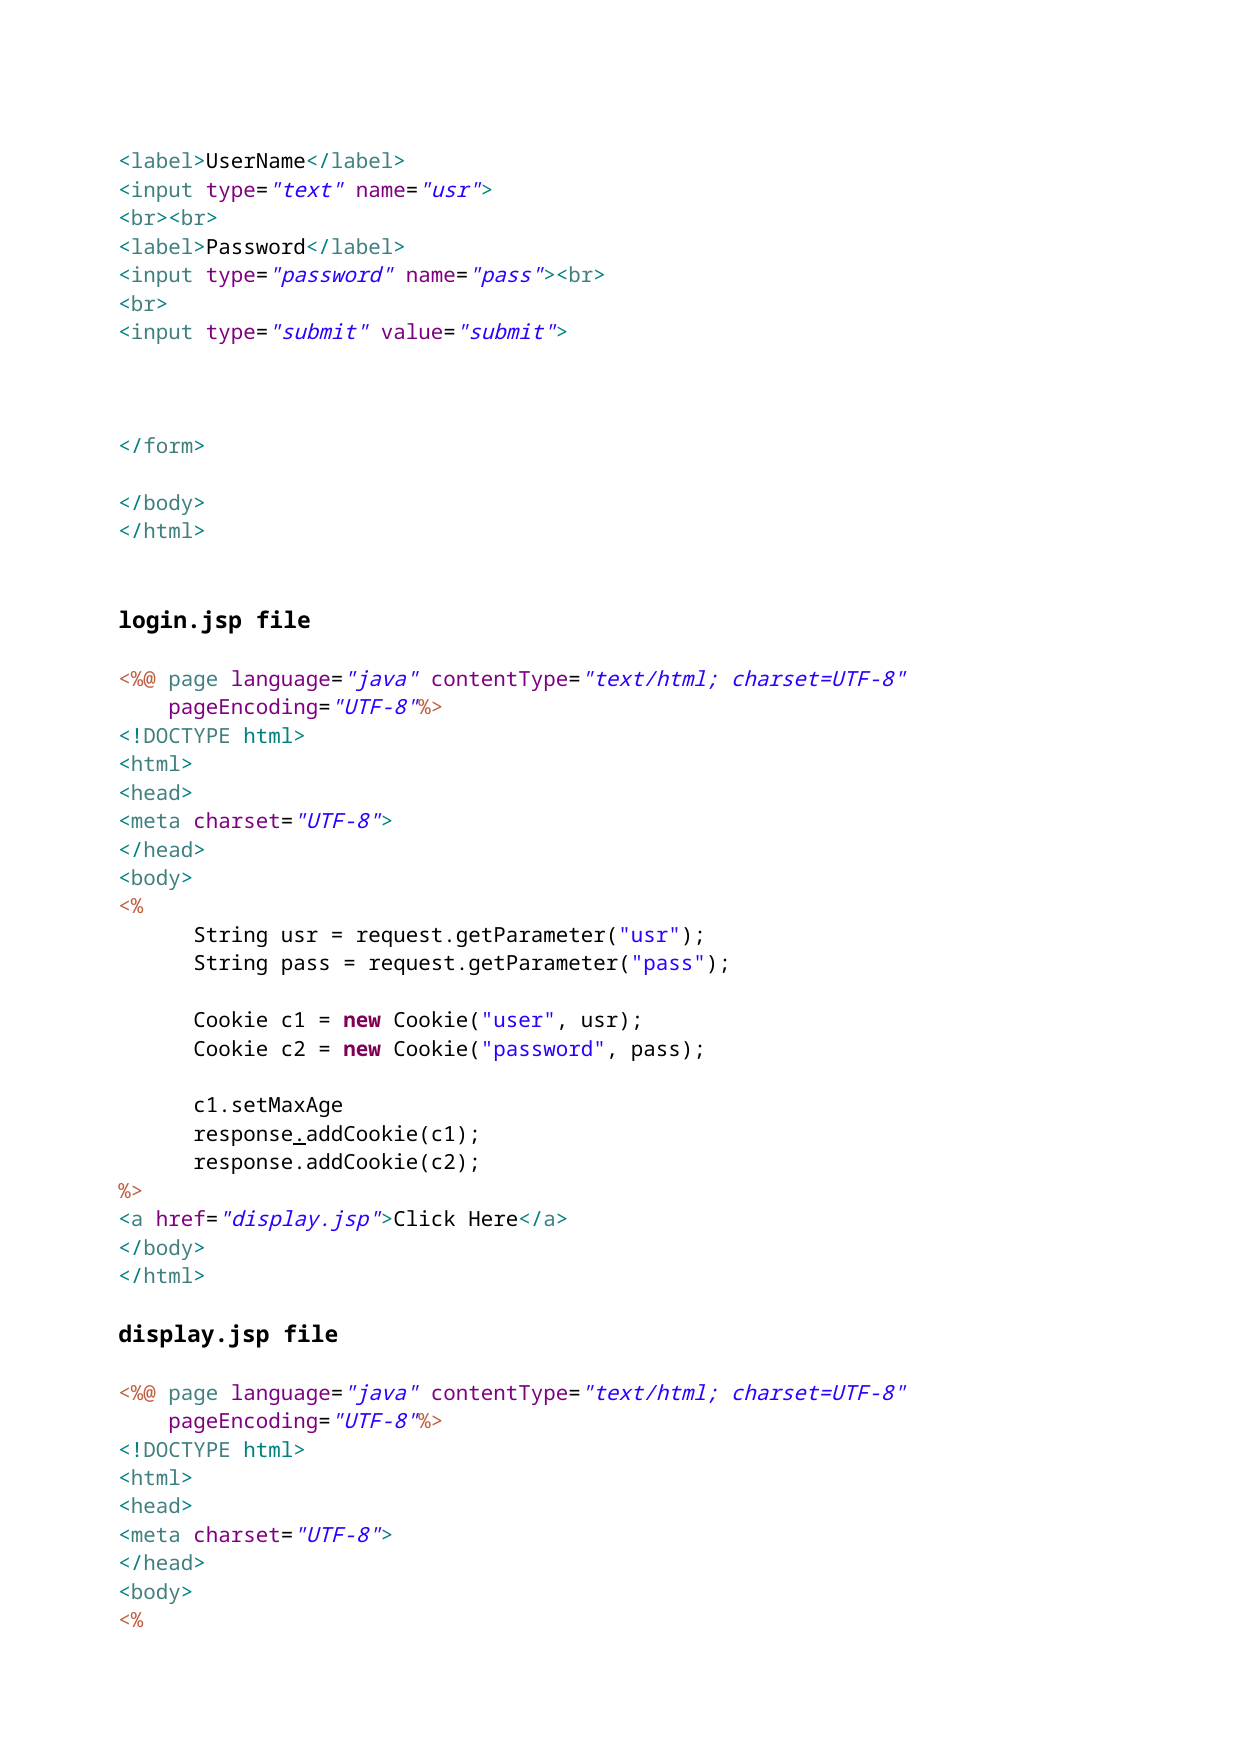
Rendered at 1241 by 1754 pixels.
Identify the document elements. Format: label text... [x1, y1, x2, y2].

text <label>UserName</label> [118, 147, 1122, 175]
text </html> [118, 1261, 1122, 1290]
text pageEncoding="UTF-8"%> [118, 1406, 1122, 1435]
text pageEncoding="UTF-8"%> [118, 692, 1122, 721]
text <label>Password</label> [118, 232, 1122, 260]
text c1.setMaxAge [118, 1091, 1122, 1119]
text </head> [118, 835, 1122, 863]
text </form> [118, 431, 1122, 459]
text </body> [118, 1233, 1122, 1261]
text <br> [118, 289, 1122, 317]
text <a href="display.jsp">Click Here</a> [118, 1204, 1122, 1233]
text Cookie c2 = new Cookie("password", pass); [118, 1034, 1122, 1062]
text display.jsp file [118, 1318, 1122, 1349]
text <input type="password" name="pass"><br> [118, 260, 1122, 289]
text <br><br> [118, 203, 1122, 232]
text <head> [118, 778, 1122, 806]
text <html> [118, 749, 1122, 778]
text </head> [118, 1548, 1122, 1577]
text <body> [118, 1577, 1122, 1605]
text response.addCookie(c2); [118, 1147, 1122, 1176]
text <!DOCTYPE html> [118, 1435, 1122, 1463]
text %> [118, 1176, 1122, 1204]
text <% [118, 1605, 1122, 1634]
text String pass = request.getParameter("pass"); [118, 948, 1122, 977]
text <%@ page language="java" contentType="text/html; charset=UTF-8" [118, 664, 1122, 692]
text <body> [118, 863, 1122, 892]
text login.jsp file [118, 604, 1122, 636]
text <input type="submit" value="submit"> [118, 317, 1122, 346]
text response.addCookie(c1); [118, 1119, 1122, 1147]
text <head> [118, 1492, 1122, 1520]
text <meta charset="UTF-8"> [118, 806, 1122, 835]
text String usr = request.getParameter("usr"); [118, 920, 1122, 948]
text <html> [118, 1463, 1122, 1492]
text </body> [118, 488, 1122, 516]
text <% [118, 892, 1122, 920]
text <!DOCTYPE html> [118, 721, 1122, 749]
text </html> [118, 516, 1122, 545]
text <%@ page language="java" contentType="text/html; charset=UTF-8" [118, 1378, 1122, 1406]
text <input type="text" name="usr"> [118, 175, 1122, 203]
text <meta charset="UTF-8"> [118, 1520, 1122, 1548]
text Cookie c1 = new Cookie("user", usr); [118, 1005, 1122, 1034]
